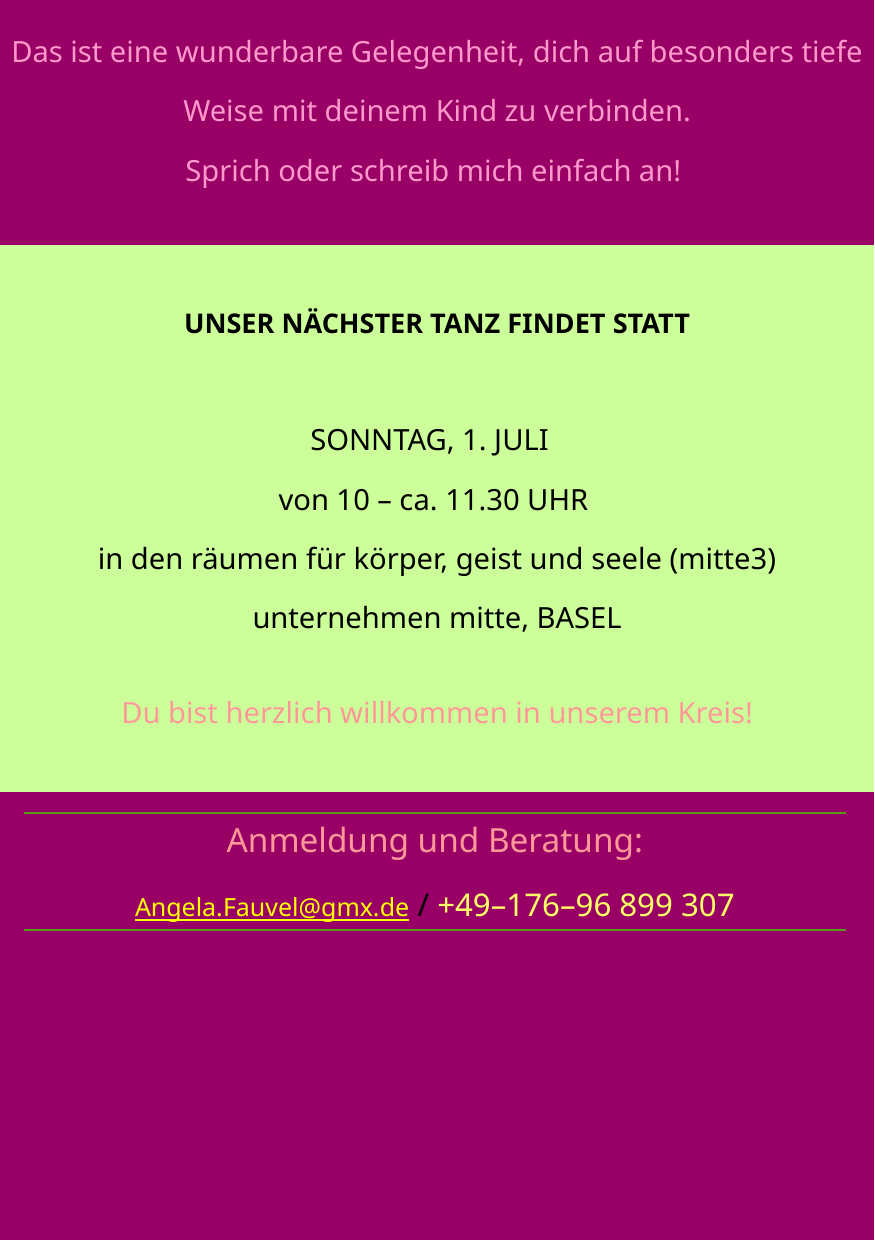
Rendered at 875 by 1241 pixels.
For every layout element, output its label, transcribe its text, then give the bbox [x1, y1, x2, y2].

text in den räumen für körper, geist und seele (mitte3) [0, 538, 874, 578]
text unternehmen mitte, BASEL [0, 598, 874, 637]
text Du bist herzlich willkommen in unserem Kreis! [0, 693, 874, 732]
text von 10 – ca. 11.30 UHR [0, 479, 874, 518]
text Anmeldung und Beratung: Angela.Fauvel@gmx.de / +49–176–96 899 307 [24, 814, 846, 929]
text UNSER NÄCHSTER TANZ FINDET STATT [0, 304, 874, 341]
text Das ist eine wunderbare Gelegenheit, dich auf besonders tiefe Weise mit deinem Kind zu verbinden. [0, 31, 874, 130]
text SONNTAG, 1. JULI [0, 419, 874, 459]
text Sprich oder schreib mich einfach an! [0, 150, 874, 190]
